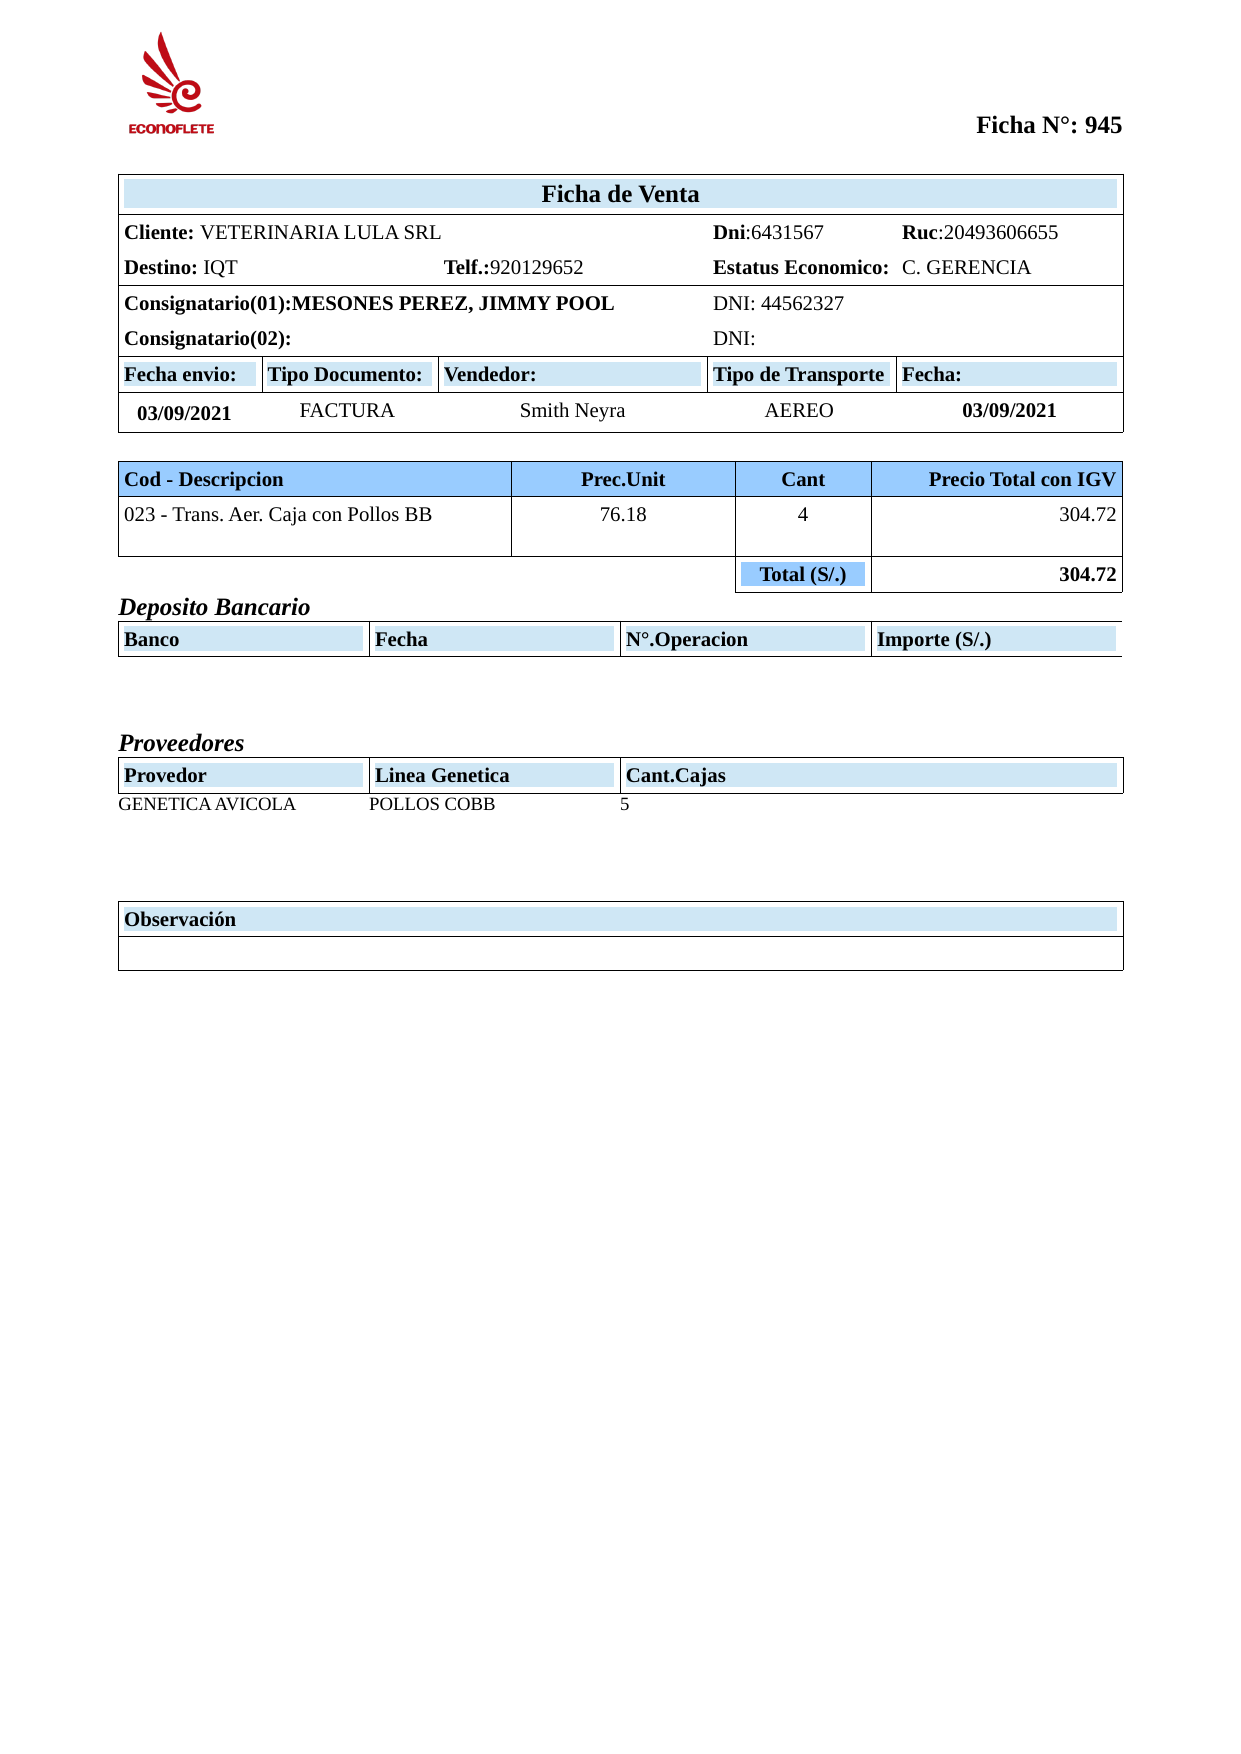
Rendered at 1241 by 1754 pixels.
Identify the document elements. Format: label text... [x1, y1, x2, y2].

table_cell [620, 815, 1123, 836]
table_cell [118, 657, 369, 680]
table_header Banco [119, 622, 369, 656]
table_cell Tipo de Transporte [708, 357, 896, 392]
table_cell 5 [620, 794, 1123, 814]
table_cell 03/09/2021 [119, 393, 262, 432]
table_header Cant.Cajas [621, 758, 1123, 793]
table_cell Dni:6431567 [707, 215, 896, 249]
table_cell Fecha envio: [119, 357, 262, 392]
table_header Cant [736, 462, 871, 496]
table_cell Consignatario(01):MESONES PEREZ, JIMMY POOL [119, 286, 707, 321]
table_header Observación [119, 902, 1123, 936]
table_cell Tipo Documento: [263, 357, 438, 392]
table_cell [620, 858, 1123, 879]
table_cell [118, 705, 369, 728]
table_header Cod - Descripcion [119, 462, 511, 496]
text Deposito Bancario [118, 592, 1122, 621]
table_header Prec.Unit [512, 462, 735, 496]
table_cell [620, 680, 871, 704]
table_cell [511, 557, 735, 592]
table_cell 304.72 [872, 497, 1122, 556]
table_cell [118, 858, 369, 879]
table_cell [620, 657, 871, 680]
table_cell [369, 858, 620, 879]
table_cell Vendedor: [439, 357, 707, 392]
table_cell [369, 705, 620, 728]
table_cell [119, 937, 1123, 969]
table_cell Consignatario(02): [119, 321, 707, 356]
table_cell 76.18 [512, 497, 735, 556]
table_cell Destino: IQT [119, 249, 438, 285]
table_cell [369, 657, 620, 680]
table_cell Estatus Economico: [707, 249, 896, 285]
table_header Precio Total con IGV [872, 462, 1122, 496]
table_header Ficha de Venta [119, 175, 1123, 214]
table_cell 023 - Trans. Aer. Caja con Pollos BB [119, 497, 511, 556]
table_cell [118, 879, 369, 901]
table_cell [871, 657, 1122, 680]
picture [118, 31, 225, 134]
table_cell [871, 680, 1122, 704]
table_cell Ruc:20493606655 [896, 215, 1123, 249]
table_cell Telf.:920129652 [438, 249, 707, 285]
table_cell Total (S/.) [736, 557, 871, 592]
table_cell C. GERENCIA [896, 249, 1123, 285]
table_cell AEREO [707, 393, 896, 432]
table_cell [369, 680, 620, 704]
table_cell 4 [736, 497, 871, 556]
table_cell [620, 879, 1123, 901]
table_cell FACTURA [262, 393, 438, 432]
table_cell [369, 836, 620, 858]
table_cell [118, 680, 369, 704]
table_header Linea Genetica [370, 758, 620, 793]
table_cell [118, 836, 369, 858]
table_cell DNI: [707, 321, 1123, 356]
table_cell DNI: 44562327 [707, 286, 1123, 321]
table_header N°.Operacion [621, 622, 871, 656]
table_cell Fecha: [897, 357, 1123, 392]
table_cell [871, 705, 1122, 728]
table_header Provedor [119, 758, 369, 793]
table_cell [118, 815, 369, 836]
table_cell Cliente: VETERINARIA LULA SRL [119, 215, 707, 249]
table_cell Smith Neyra [438, 393, 707, 432]
table_cell 304.72 [872, 557, 1122, 592]
table_cell POLLOS COBB [369, 794, 620, 814]
table_cell [369, 815, 620, 836]
table_cell 03/09/2021 [896, 393, 1123, 432]
table_header Fecha [370, 622, 620, 656]
table_header Importe (S/.) [872, 622, 1122, 656]
table_cell [620, 836, 1123, 858]
text Proveedores [118, 728, 1122, 757]
table_cell [369, 879, 620, 901]
table_cell [118, 557, 511, 592]
table_cell [620, 705, 871, 728]
table_cell GENETICA AVICOLA [118, 794, 369, 814]
